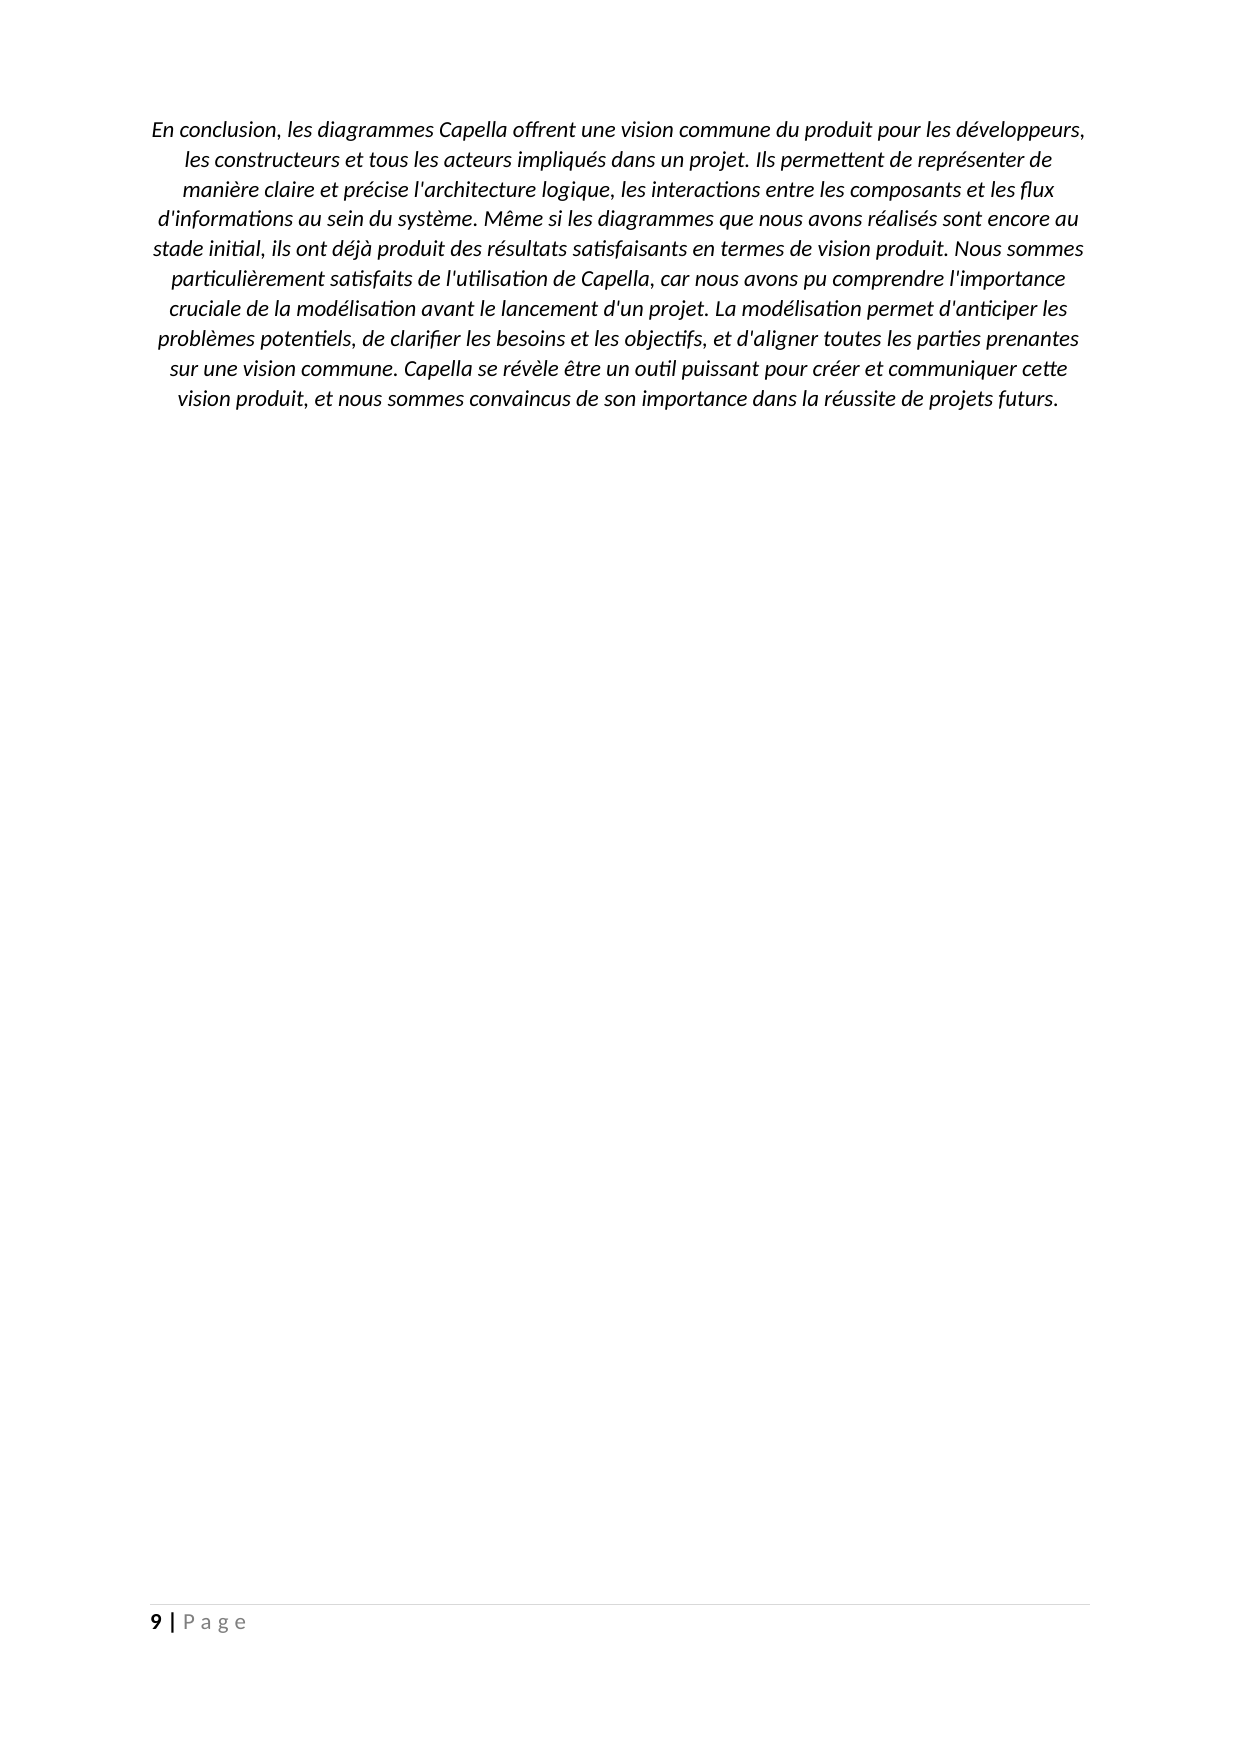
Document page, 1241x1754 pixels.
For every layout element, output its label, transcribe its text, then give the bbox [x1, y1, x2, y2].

text En conclusion, les diagrammes Capella offrent une vision commune du produit pour les développeurs, les constructeurs et tous les acteurs impliqués dans un projet. Ils permettent de représenter de manière claire et précise l'architecture logique, les interactions entre les composants et les flux d'informations au sein du système. Même si les diagrammes que nous avons réalisés sont encore au stade initial, ils ont déjà produit des résultats satisfaisants en termes de vision produit. Nous sommes particulièrement satisfaits de l'utilisation de Capella, car nous avons pu comprendre l'importance cruciale de la modélisation avant le lancement d'un projet. La modélisation permet d'anticiper les problèmes potentiels, de clarifier les besoins et les objectifs, et d'aligner toutes les parties prenantes sur une vision commune. Capella se révèle être un outil puissant pour créer et communiquer cette vision produit, et nous sommes convaincus de son importance dans la réussite de projets futurs. [150, 115, 1090, 412]
